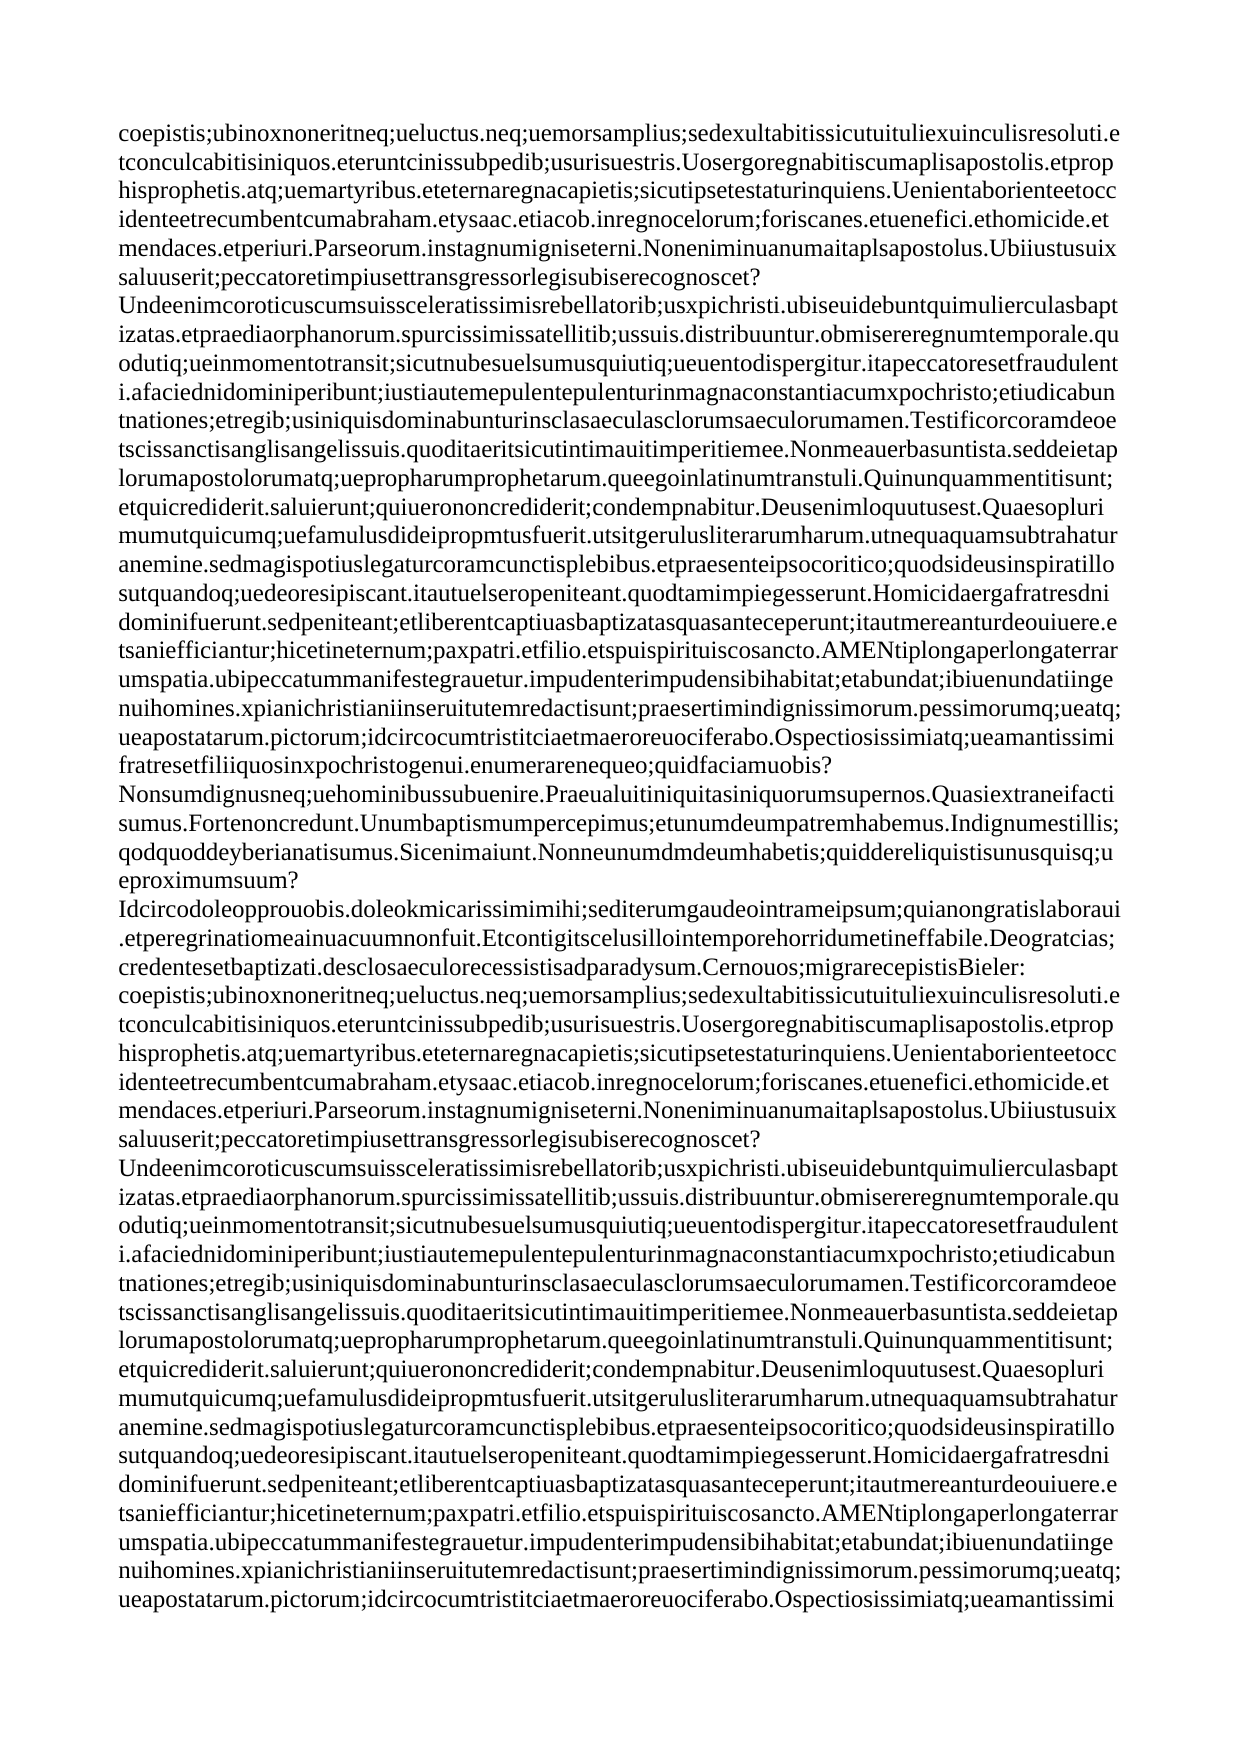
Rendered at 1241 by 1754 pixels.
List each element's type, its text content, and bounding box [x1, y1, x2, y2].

text coepistis;ubinoxnoneritneq;ueluctus.neq;uemorsamplius;sedexultabitissicutuituliexuinculisresoluti.etconculcabitisiniquos.eteruntcinissubpedib;usurisuestris.Uosergoregnabitiscumaplisapostolis.etprophisprophetis.atq;uemartyribus.eteternaregnacapietis;sicutipsetestaturinquiens.Uenientaborienteetoccidenteetrecumbentcumabraham.etysaac.etiacob.inregnocelorum;foriscanes.etuenefici.ethomicide.etmendaces.etperiuri.Parseorum.instagnumigniseterni.Noneniminuanumaitaplsapostolus.Ubiiustusuixsaluuserit;peccatoretimpiusettransgressorlegisubiserecognoscet?Undeenimcoroticuscumsuissceleratissimisrebellatorib;usxpichristi.ubiseuidebuntquimulierculasbaptizatas.etpraediaorphanorum.spurcissimissatellitib;ussuis.distribuuntur.obmisereregnumtemporale.quodutiq;ueinmomentotransit;sicutnubesuelsumusquiutiq;ueuentodispergitur.itapeccatoresetfraudulenti.afaciednidominiperibunt;iustiautemepulentepulenturinmagnaconstantiacumxpochristo;etiudicabuntnationes;etregib;usiniquisdominabunturinsclasaeculasclorumsaeculorumamen.Testificorcoramdeoetscissanctisanglisangelissuis.quoditaeritsicutintimauitimperitiemee.Nonmeauerbasuntista.seddeietaplorumapostolorumatq;uepropharumprophetarum.queegoinlatinumtranstuli.Quinunquammentitisunt;etquicrediderit.saluierunt;quiuerononcrediderit;condempnabitur.Deusenimloquutusest.Quaesoplurimumutquicumq;uefamulusdideipropmtusfuerit.utsitgerulusliterarumharum.utnequaquamsubtrahaturanemine.sedmagispotiuslegaturcoramcunctisplebibus.etpraesenteipsocoritico;quodsideusinspiratillosutquandoq;uedeoresipiscant.itautuelseropeniteant.quodtamimpiegesserunt.Homicidaergafratresdnidominifuerunt.sedpeniteant;etliberentcaptiuasbaptizatasquasanteceperunt;itautmereanturdeouiuere.etsaniefficiantur;hicetineternum;paxpatri.etfilio.etspuispirituiscosancto.AMENtiplongaperlongaterrarumspatia.ubipeccatummanifestegrauetur.impudenterimpudensibihabitat;etabundat;ibiuenundatiingenuihomines.xpianichristianiinseruitutemredactisunt;praesertimindignissimorum.pessimorumq;ueatq;ueapostatarum.pictorum;idcircocumtristitciaetmaeroreuociferabo.Ospectiosissimiatq;ueamantissimifratresetfiliiquosinxpochristogenui.enumerarenequeo;quidfaciamuobis?Nonsumdignusneq;uehominibussubuenire.Praeualuitiniquitasiniquorumsupernos.Quasiextraneifactisumus.Fortenoncredunt.Unumbaptismumpercepimus;etunumdeumpatremhabemus.Indignumestillis;qodquoddeyberianatisumus.Sicenimaiunt.Nonneunumdmdeumhabetis;quiddereliquistisunusquisq;ueproximumsuum?Idcircodoleopprouobis.doleokmicarissimimihi;sediterumgaudeointrameipsum;quianongratislaboraui.etperegrinatiomeainuacuumnonfuit.Etcontigitscelusillointemporehorridumetineffabile.Deogratcias;credentesetbaptizati.desclosaeculorecessistisadparadysum.Cernouos;migrarecepistisBieler: coepistis;ubinoxnoneritneq;ueluctus.neq;uemorsamplius;sedexultabitissicutuituliexuinculisresoluti.etconculcabitisiniquos.eteruntcinissubpedib;usurisuestris.Uosergoregnabitiscumaplisapostolis.etprophisprophetis.atq;uemartyribus.eteternaregnacapietis;sicutipsetestaturinquiens.Uenientaborienteetoccidenteetrecumbentcumabraham.etysaac.etiacob.inregnocelorum;foriscanes.etuenefici.ethomicide.etmendaces.etperiuri.Parseorum.instagnumigniseterni.Noneniminuanumaitaplsapostolus.Ubiiustusuixsaluuserit;peccatoretimpiusettransgressorlegisubiserecognoscet?Undeenimcoroticuscumsuissceleratissimisrebellatorib;usxpichristi.ubiseuidebuntquimulierculasbaptizatas.etpraediaorphanorum.spurcissimissatellitib;ussuis.distribuuntur.obmisereregnumtemporale.quodutiq;ueinmomentotransit;sicutnubesuelsumusquiutiq;ueuentodispergitur.itapeccatoresetfraudulenti.afaciednidominiperibunt;iustiautemepulentepulenturinmagnaconstantiacumxpochristo;etiudicabuntnationes;etregib;usiniquisdominabunturinsclasaeculasclorumsaeculorumamen.Testificorcoramdeoetscissanctisanglisangelissuis.quoditaeritsicutintimauitimperitiemee.Nonmeauerbasuntista.seddeietaplorumapostolorumatq;uepropharumprophetarum.queegoinlatinumtranstuli.Quinunquammentitisunt;etquicrediderit.saluierunt;quiuerononcrediderit;condempnabitur.Deusenimloquutusest.Quaesoplurimumutquicumq;uefamulusdideipropmtusfuerit.utsitgerulusliterarumharum.utnequaquamsubtrahaturanemine.sedmagispotiuslegaturcoramcunctisplebibus.etpraesenteipsocoritico;quodsideusinspiratillosutquandoq;uedeoresipiscant.itautuelseropeniteant.quodtamimpiegesserunt.Homicidaergafratresdnidominifuerunt.sedpeniteant;etliberentcaptiuasbaptizatasquasanteceperunt;itautmereanturdeouiuere.etsaniefficiantur;hicetineternum;paxpatri.etfilio.etspuispirituiscosancto.AMENtiplongaperlongaterrarumspatia.ubipeccatummanifestegrauetur.impudenterimpudensibihabitat;etabundat;ibiuenundatiingenuihomines.xpianichristianiinseruitutemredactisunt;praesertimindignissimorum.pessimorumq;ueatq;ueapostatarum.pictorum;idcircocumtristitciaetmaeroreuociferabo.Ospectiosissimiatq;ueamantissimi [118, 118, 1122, 1613]
